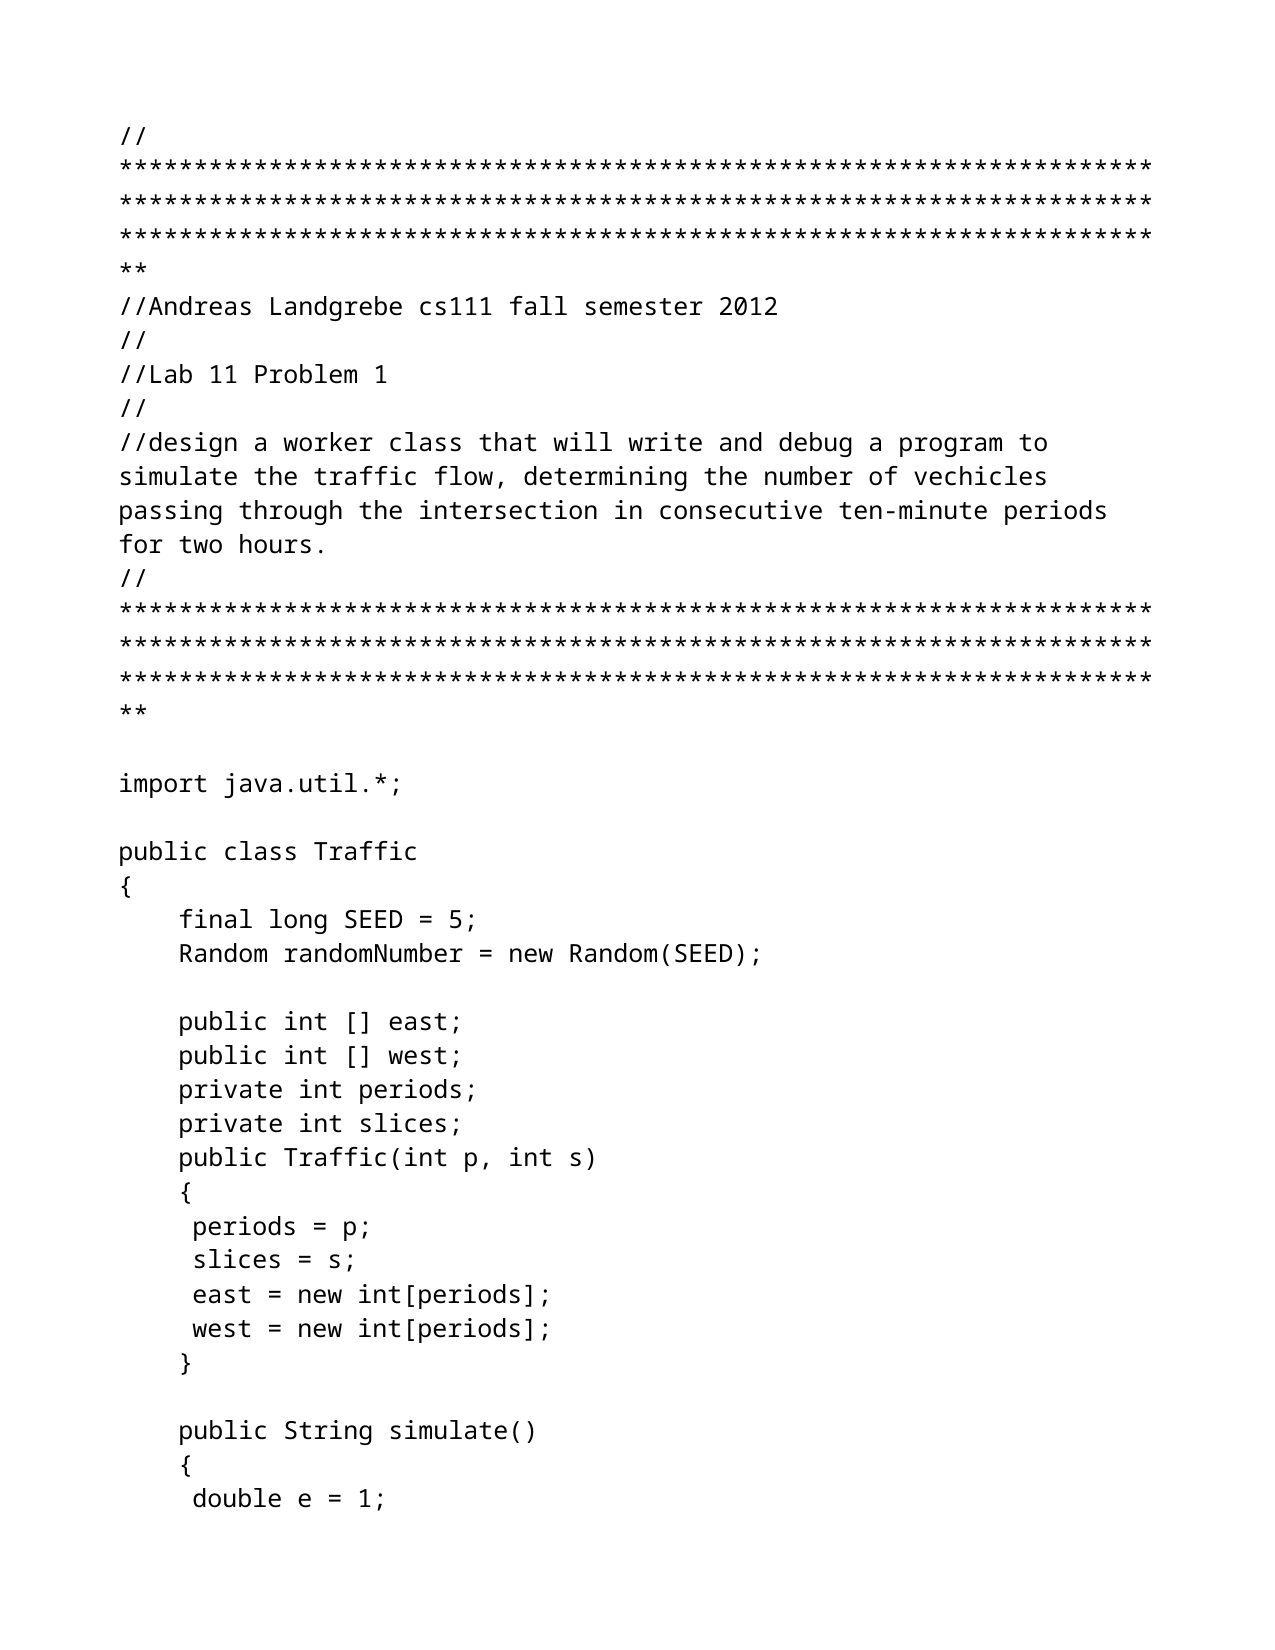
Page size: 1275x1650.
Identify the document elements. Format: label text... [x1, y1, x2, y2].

text //design a worker class that will write and debug a program to simulate the traffic flow, determining the number of vechicles passing through the intersection in consecutive ten-minute periods for two hours. [118, 425, 1157, 561]
text //***************************************************************************************************************************************************************************************************************** [118, 561, 1157, 731]
text west = new int[periods]; [118, 1310, 1157, 1344]
text public int [] west; [118, 1038, 1157, 1072]
text { [118, 867, 1157, 902]
text // [118, 322, 1157, 357]
text periods = p; [118, 1208, 1157, 1242]
text { [118, 1447, 1157, 1481]
text final long SEED = 5; [118, 902, 1157, 936]
text public String simulate() [118, 1412, 1157, 1447]
text public class Traffic [118, 833, 1157, 867]
text east = new int[periods]; [118, 1276, 1157, 1310]
text double e = 1; [118, 1481, 1157, 1515]
text { [118, 1174, 1157, 1208]
text private int slices; [118, 1106, 1157, 1140]
text public int [] east; [118, 1004, 1157, 1038]
text private int periods; [118, 1072, 1157, 1106]
text slices = s; [118, 1242, 1157, 1276]
text //Andreas Landgrebe cs111 fall semester 2012 [118, 288, 1157, 322]
text import java.util.*; [118, 765, 1157, 799]
text //***************************************************************************************************************************************************************************************************************** [118, 118, 1157, 288]
text public Traffic(int p, int s) [118, 1140, 1157, 1174]
text Random randomNumber = new Random(SEED); [118, 936, 1157, 970]
text } [118, 1344, 1157, 1378]
text //Lab 11 Problem 1 [118, 357, 1157, 391]
text // [118, 391, 1157, 425]
